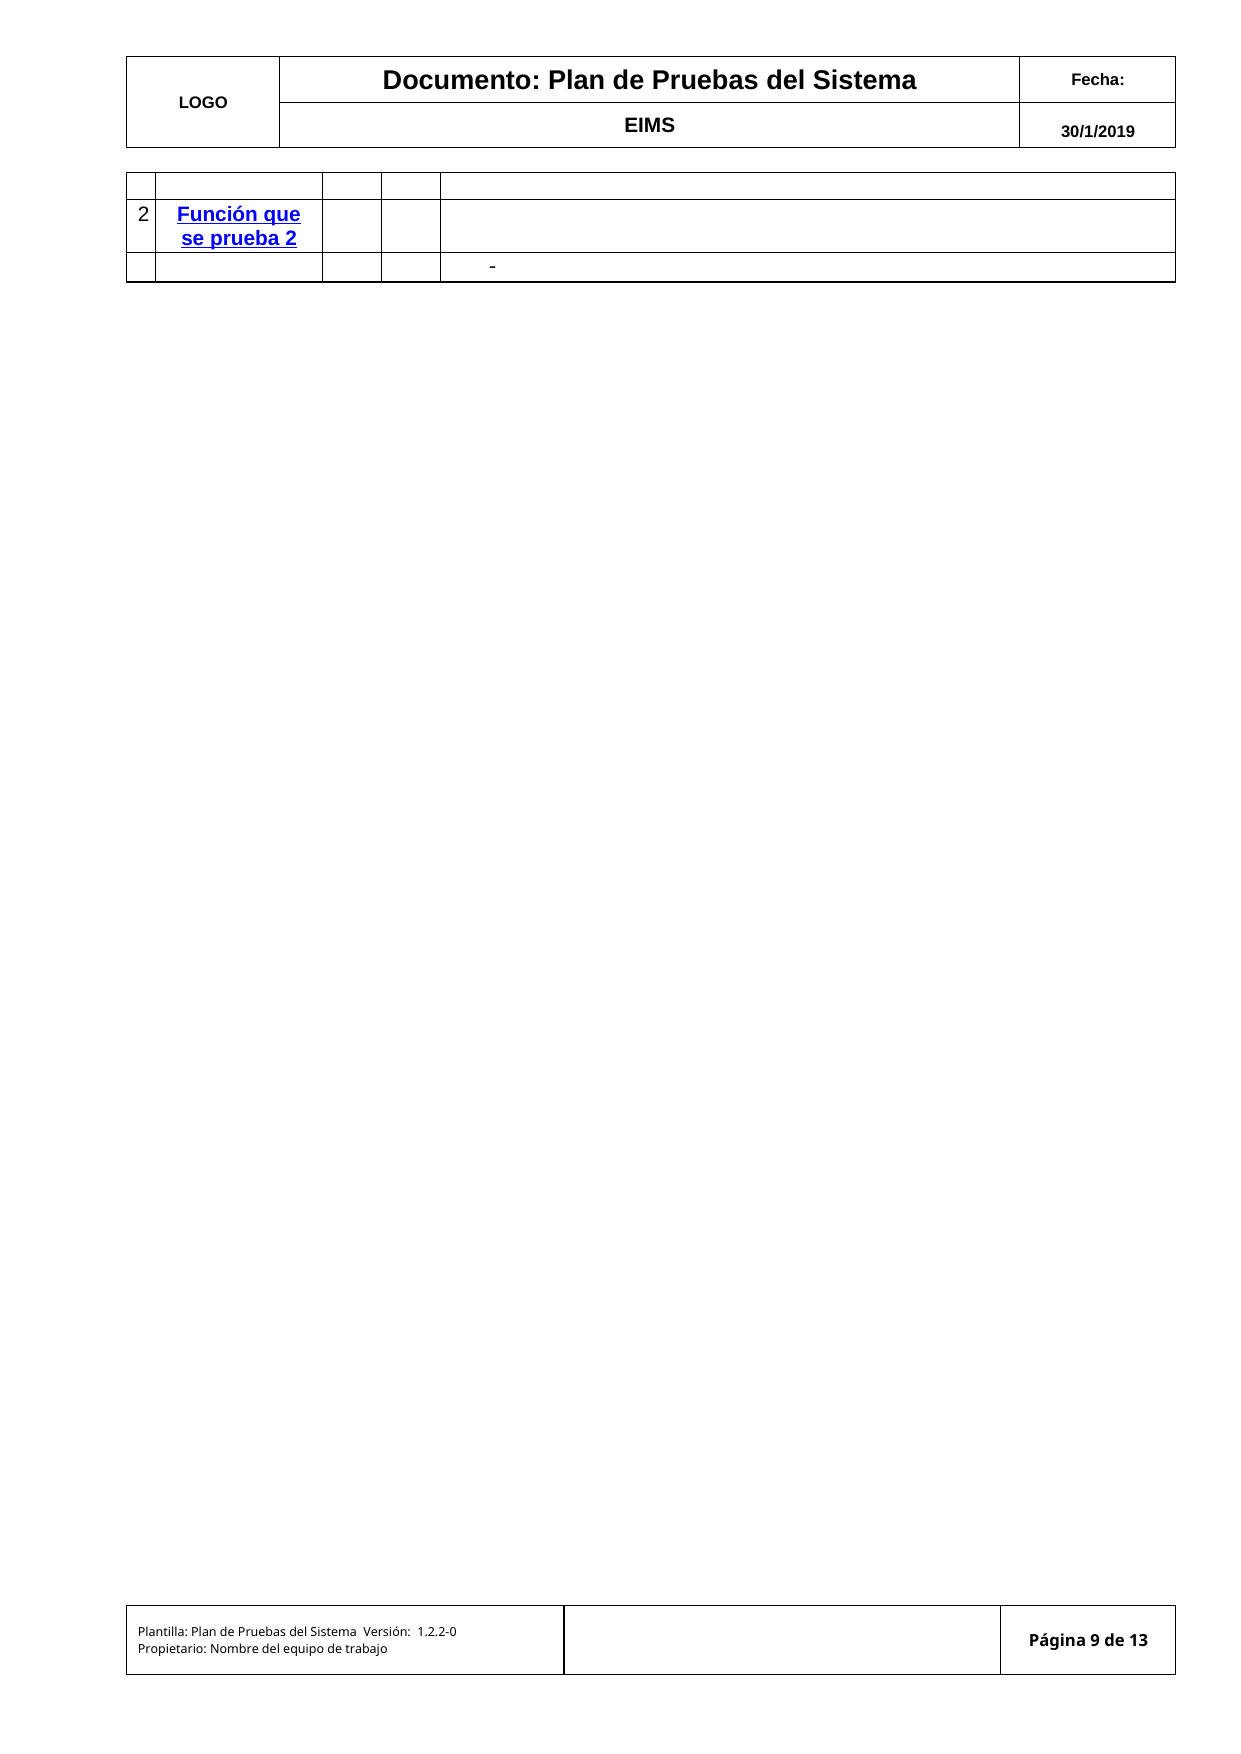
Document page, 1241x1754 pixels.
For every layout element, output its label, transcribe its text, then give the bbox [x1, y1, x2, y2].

table_cell [323, 200, 381, 252]
table_cell [156, 173, 322, 199]
table_cell [382, 253, 440, 281]
table_cell [441, 200, 1175, 252]
table_cell [441, 253, 1175, 281]
table_cell [127, 253, 155, 281]
table_cell [156, 253, 322, 281]
table_cell 2 [127, 200, 155, 252]
table_cell Función que se prueba 2 [156, 200, 322, 252]
table_cell [441, 173, 1175, 199]
table_cell [323, 173, 381, 199]
table_cell [382, 173, 440, 199]
table_cell [382, 200, 440, 252]
table_cell [323, 253, 381, 281]
table_cell [127, 173, 155, 199]
